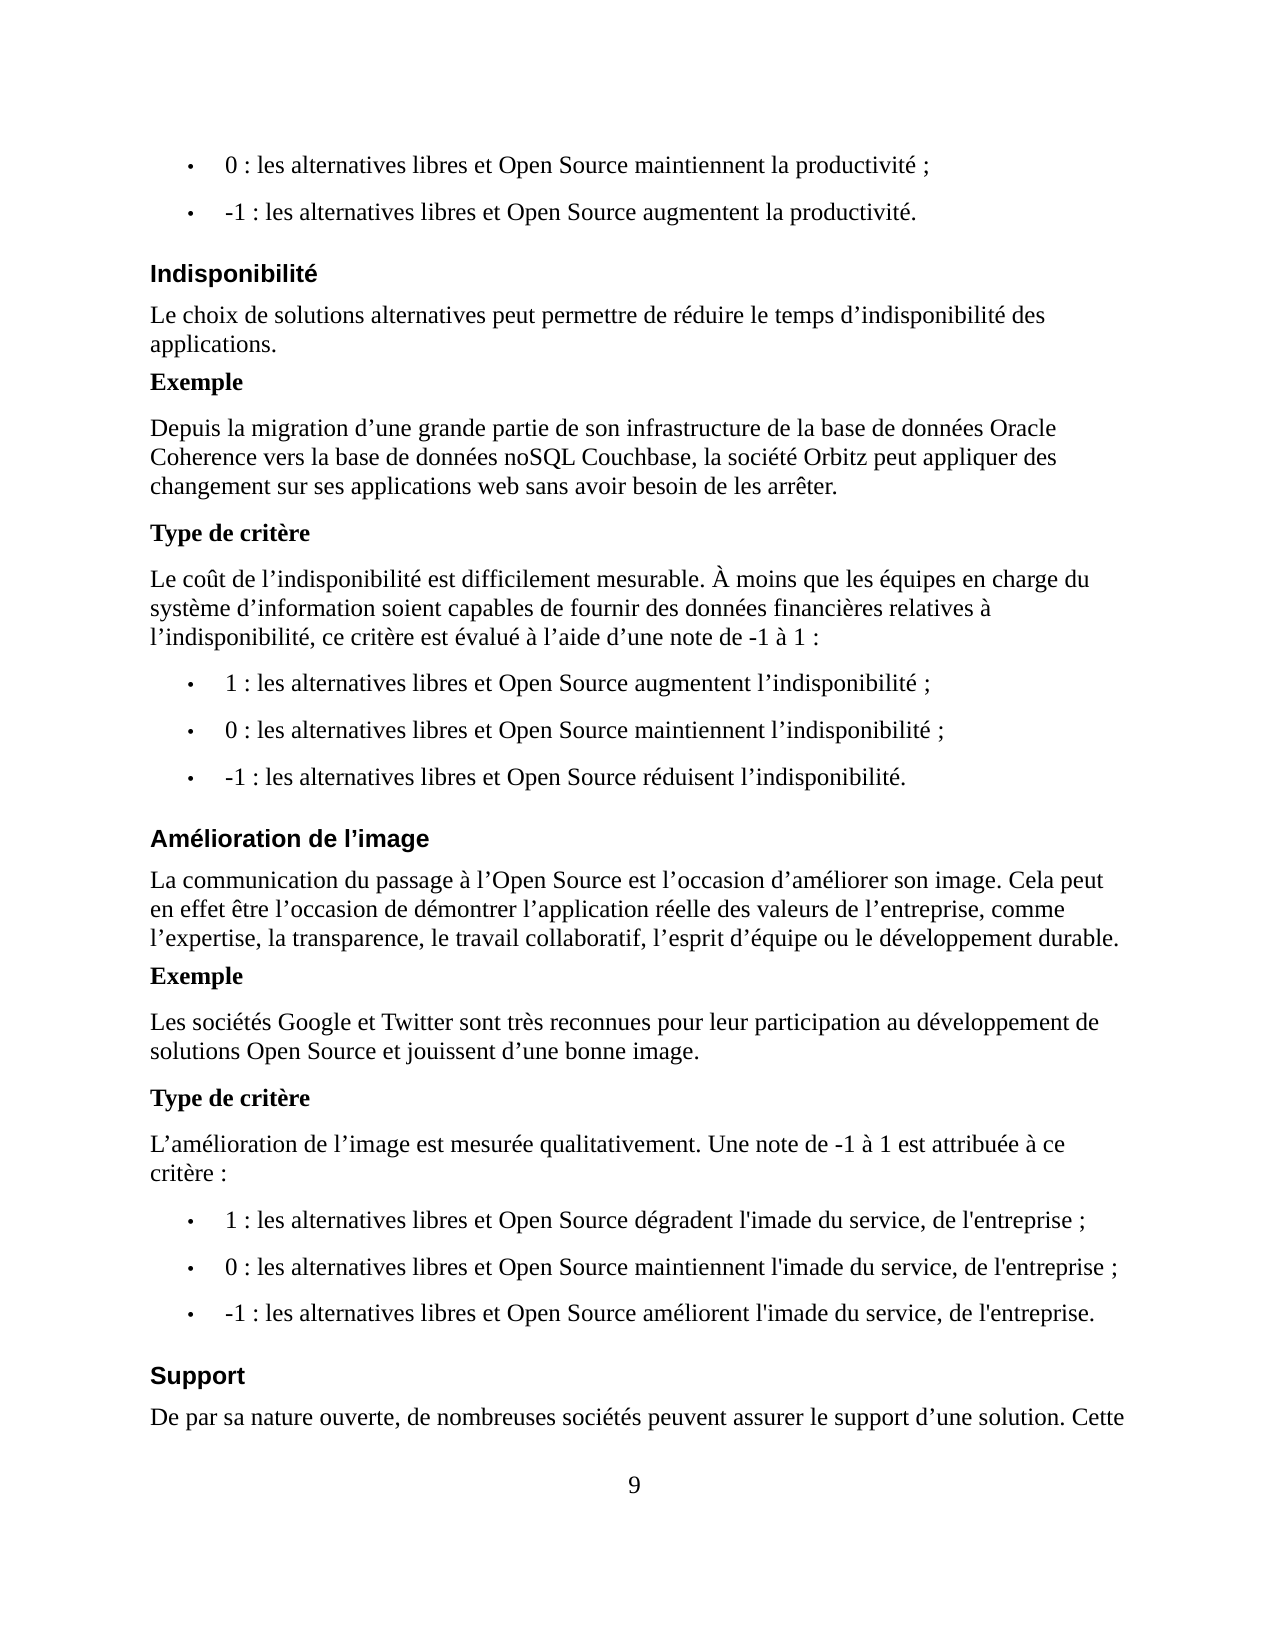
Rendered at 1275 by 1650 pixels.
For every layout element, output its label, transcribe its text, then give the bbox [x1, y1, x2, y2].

text Exemple [150, 961, 1125, 989]
list 0 : les alternatives libres et Open Source maintiennent la productivité ; [187, 150, 1125, 179]
text Les sociétés Google et Twitter sont très reconnues pour leur participation au développement de solutions Open Source et jouissent d’une bonne image. [150, 1007, 1125, 1065]
list 0 : les alternatives libres et Open Source maintiennent l'imade du service, de l'entreprise ; [187, 1252, 1125, 1280]
list 1 : les alternatives libres et Open Source augmentent l’indisponibilité ; [187, 668, 1125, 697]
list 1 : les alternatives libres et Open Source dégradent l'imade du service, de l'entreprise ; [187, 1205, 1125, 1234]
text Le coût de l’indisponibilité est difficilement mesurable. À moins que les équipes en charge du système d’information soient capables de fournir des données financières relatives à l’indisponibilité, ce critère est évalué à l’aide d’une note de -1 à 1 : [150, 564, 1125, 651]
list -1 : les alternatives libres et Open Source améliorent l'imade du service, de l'entreprise. [187, 1298, 1125, 1327]
list -1 : les alternatives libres et Open Source augmentent la productivité. [187, 197, 1125, 225]
subtitle Support [150, 1361, 1125, 1389]
list -1 : les alternatives libres et Open Source réduisent l’indisponibilité. [187, 762, 1125, 791]
text Depuis la migration d’une grande partie de son infrastructure de la base de données Oracle Coherence vers la base de données noSQL Couchbase, la société Orbitz peut appliquer des changement sur ses applications web sans avoir besoin de les arrêter. [150, 413, 1125, 500]
subtitle Amélioration de l’image [150, 824, 1125, 853]
subtitle Indisponibilité [150, 259, 1125, 288]
text L’amélioration de l’image est mesurée qualitativement. Une note de -1 à 1 est attribuée à ce critère : [150, 1129, 1125, 1187]
text La communication du passage à l’Open Source est l’occasion d’améliorer son image. Cela peut en effet être l’occasion de démontrer l’application réelle des valeurs de l’entreprise, comme l’expertise, la transparence, le travail collaboratif, l’esprit d’équipe ou le développement durable. [150, 866, 1125, 952]
text Le choix de solutions alternatives peut permettre de réduire le temps d’indisponibilité des applications. [150, 300, 1125, 358]
text Type de critère [150, 518, 1125, 546]
list 0 : les alternatives libres et Open Source maintiennent l’indisponibilité ; [187, 715, 1125, 744]
text De par sa nature ouverte, de nombreuses sociétés peuvent assurer le support d’une solution. Cette [150, 1402, 1125, 1431]
text Exemple [150, 367, 1125, 396]
text Type de critère [150, 1083, 1125, 1112]
